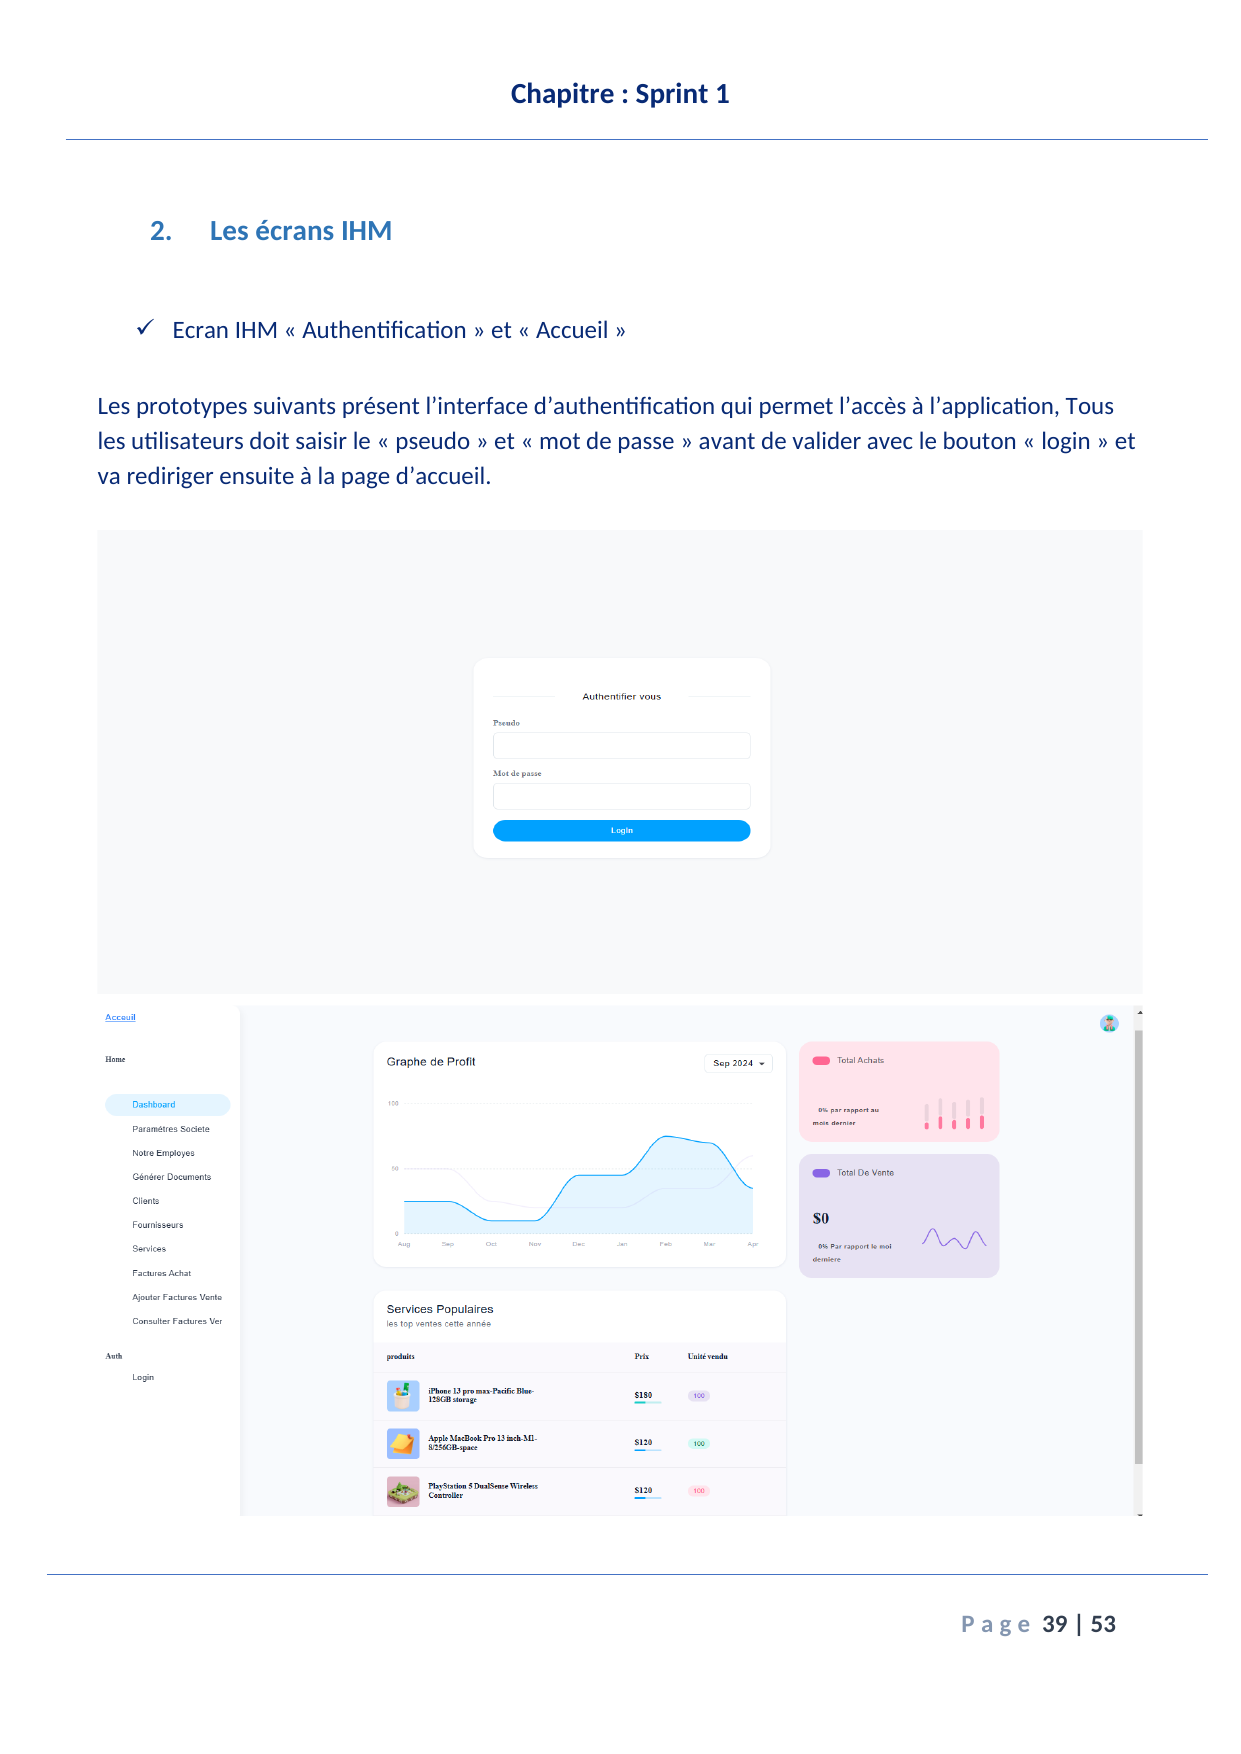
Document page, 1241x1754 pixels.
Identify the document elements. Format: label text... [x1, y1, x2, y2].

subtitle Les écrans IHM [172, 212, 1143, 247]
list Ecran IHM « Authentification » et « Accueil » [135, 314, 1143, 345]
text Les prototypes suivants présent l’interface d’authentification qui permet l’accès à l’application, Tous les utilisateurs doit saisir le « pseudo » et « mot de passe » avant de valider avec le bouton « login » et va rediriger ensuite à la page d’accueil. [97, 390, 1143, 491]
